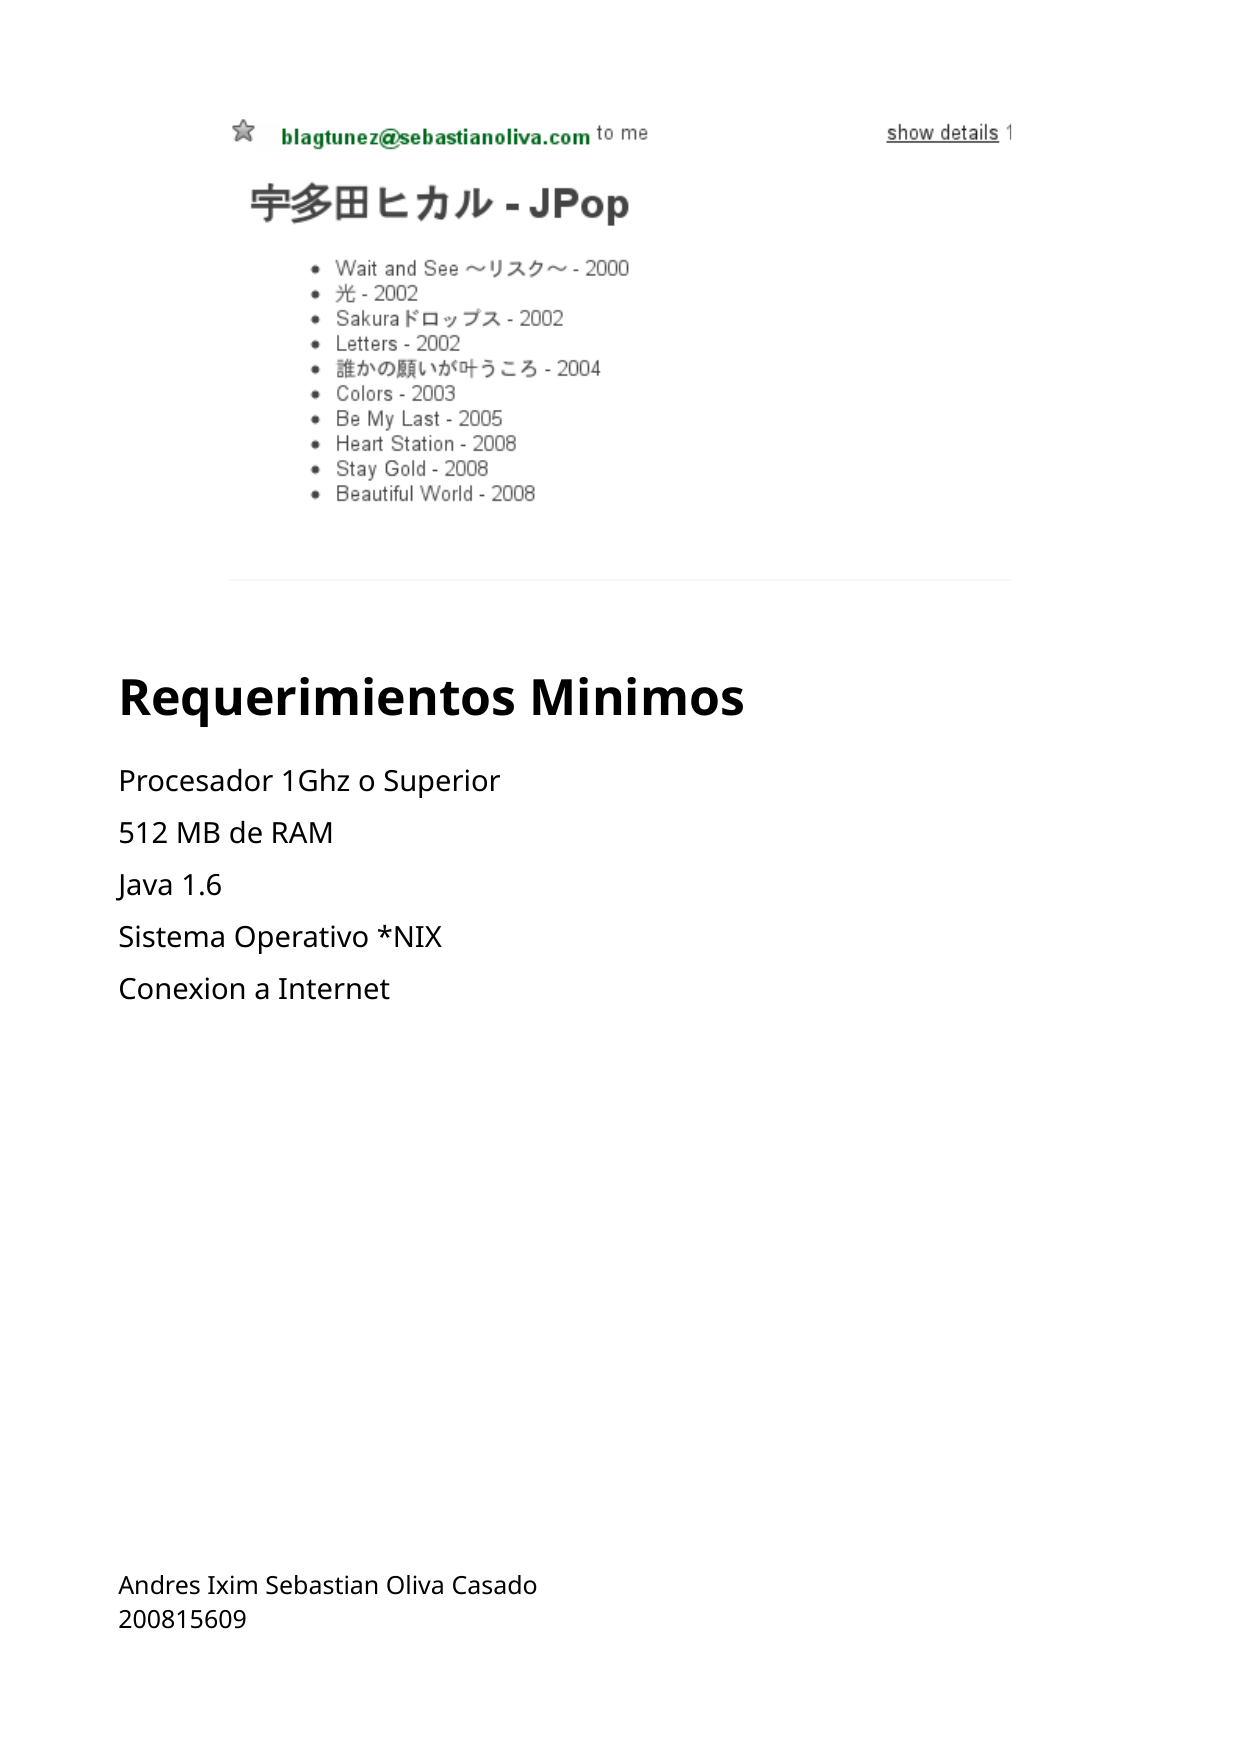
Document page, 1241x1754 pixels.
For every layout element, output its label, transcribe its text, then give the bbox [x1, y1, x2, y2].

text 512 MB de RAM [118, 812, 1122, 852]
subtitle Requerimientos Minimos [118, 662, 1122, 730]
text Java 1.6 [118, 864, 1122, 904]
text Conexion a Internet [118, 968, 1122, 1008]
text Procesador 1Ghz o Superior [118, 760, 1122, 799]
picture [228, 118, 1012, 581]
text Sistema Operativo *NIX [118, 916, 1122, 956]
